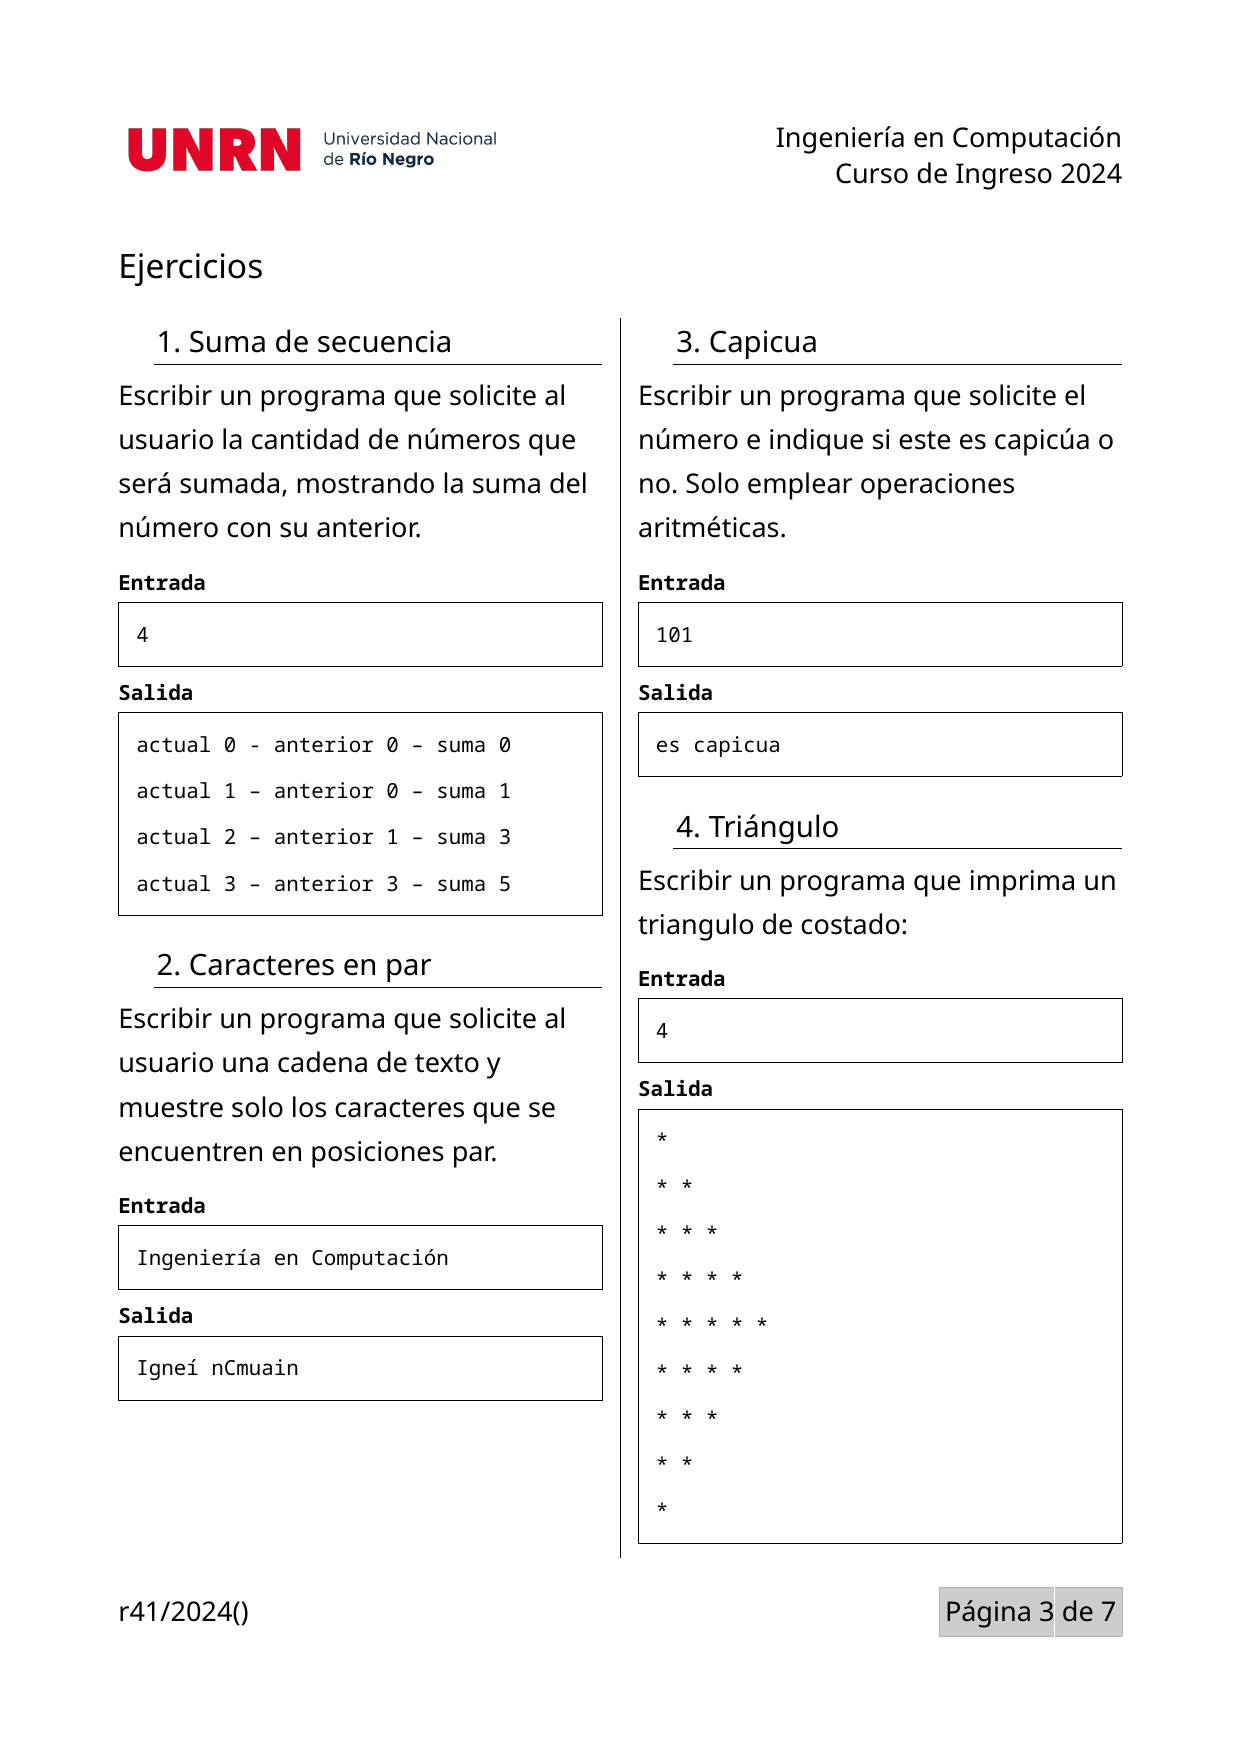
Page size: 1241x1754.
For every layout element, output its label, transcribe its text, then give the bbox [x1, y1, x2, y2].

subtitle Capicua [673, 318, 1122, 364]
text actual 0 - anterior 0 – suma 0 [119, 713, 602, 758]
subtitle Caracteres en par [153, 941, 602, 987]
text Escribir un programa que solicite al usuario una cadena de texto y muestre solo los caracteres que se encuentren en posiciones par. [118, 1000, 602, 1169]
text * * [639, 1432, 1122, 1478]
text 101 [639, 603, 1122, 666]
text es capicua [639, 713, 1122, 776]
text Igneí nCmuain [119, 1337, 602, 1400]
text * [639, 1110, 1122, 1155]
subtitle Ejercicios [118, 242, 1122, 288]
text Entrada [638, 568, 1122, 596]
text * [639, 1478, 1122, 1543]
text * * * [639, 1201, 1122, 1247]
text Entrada [118, 568, 602, 596]
text 4 [639, 999, 1122, 1062]
text Salida [118, 1301, 602, 1330]
text * * * [639, 1386, 1122, 1432]
text Escribir un programa que solicite al usuario la cantidad de números que será sumada, mostrando la suma del número con su anterior. [118, 376, 602, 546]
subtitle Suma de secuencia [153, 318, 602, 364]
text Salida [638, 678, 1122, 706]
text Ingeniería en Computación [119, 1226, 602, 1289]
text actual 1 – anterior 0 – suma 1 [119, 758, 602, 805]
subtitle Triángulo [673, 803, 1122, 848]
text 4 [119, 603, 602, 666]
text * * [639, 1155, 1122, 1201]
text Escribir un programa que solicite el número e indique si este es capicúa o no. Solo emplear operaciones aritméticas. [638, 376, 1122, 546]
text actual 3 – anterior 3 – suma 5 [119, 851, 602, 915]
text Escribir un programa que imprima un triangulo de costado: [638, 861, 1122, 942]
text Salida [118, 678, 602, 706]
text actual 2 – anterior 1 – suma 3 [119, 805, 602, 851]
text * * * * [639, 1340, 1122, 1386]
text Salida [638, 1074, 1122, 1103]
text * * * * [639, 1247, 1122, 1293]
text * * * * * [639, 1293, 1122, 1340]
picture [118, 118, 505, 180]
text Entrada [638, 964, 1122, 992]
text Entrada [118, 1191, 602, 1219]
